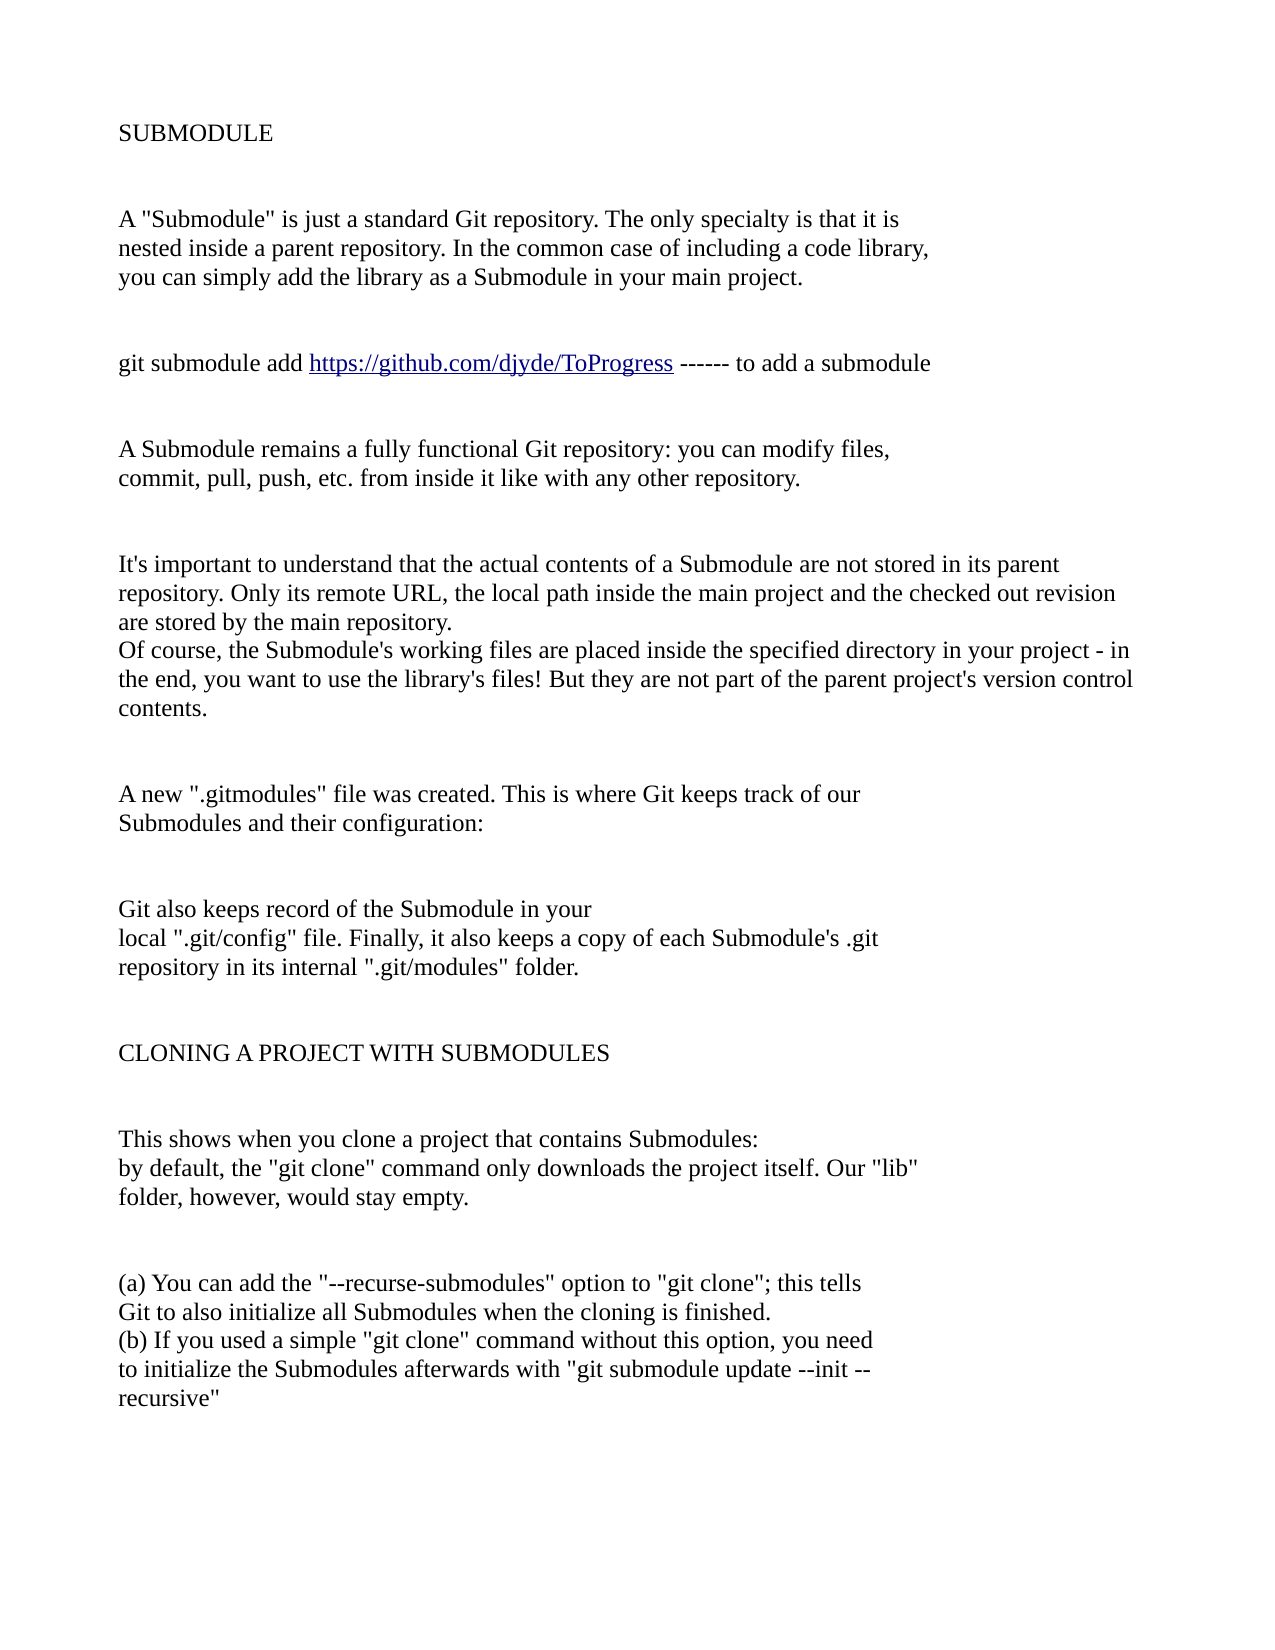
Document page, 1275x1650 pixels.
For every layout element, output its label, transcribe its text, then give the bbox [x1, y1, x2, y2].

text Of course, the Submodule's working files are placed inside the specified directory in your project - in [118, 636, 1157, 664]
text git submodule add https://github.com/djyde/ToProgress ------ to add a submodule [118, 348, 1157, 377]
text commit, pull, push, etc. from inside it like with any other repository. [118, 463, 1157, 492]
text Git also keeps record of the Submodule in your [118, 894, 1157, 923]
text (a) You can add the "--recurse-submodules" option to "git clone"; this tells [118, 1268, 1157, 1297]
text the end, you want to use the library's files! But they are not part of the parent project's version control [118, 664, 1157, 693]
text SUBMODULE [118, 118, 1157, 147]
text A new ".gitmodules" file was created. This is where Git keeps track of our [118, 779, 1157, 808]
text recursive" [118, 1383, 1157, 1412]
text Submodules and their configuration: [118, 808, 1157, 837]
text It's important to understand that the actual contents of a Submodule are not stored in its parent [118, 549, 1157, 578]
text This shows when you clone a project that contains Submodules: [118, 1124, 1157, 1153]
text (b) If you used a simple "git clone" command without this option, you need [118, 1326, 1157, 1354]
text repository. Only its remote URL, the local path inside the main project and the checked out revision [118, 578, 1157, 607]
text contents. [118, 693, 1157, 722]
text repository in its internal ".git/modules" folder. [118, 952, 1157, 981]
text CLONING A PROJECT WITH SUBMODULES [118, 1038, 1157, 1067]
text are stored by the main repository. [118, 607, 1157, 636]
text Git to also initialize all Submodules when the cloning is finished. [118, 1297, 1157, 1326]
text to initialize the Submodules afterwards with "git submodule update --init -- [118, 1354, 1157, 1383]
text local ".git/config" file. Finally, it also keeps a copy of each Submodule's .git [118, 923, 1157, 952]
text folder, however, would stay empty. [118, 1182, 1157, 1211]
text A Submodule remains a fully functional Git repository: you can modify files, [118, 434, 1157, 463]
text you can simply add the library as a Submodule in your main project. [118, 262, 1157, 291]
text nested inside a parent repository. In the common case of including a code library, [118, 233, 1157, 262]
text by default, the "git clone" command only downloads the project itself. Our "lib" [118, 1153, 1157, 1182]
text A "Submodule" is just a standard Git repository. The only specialty is that it is [118, 204, 1157, 233]
